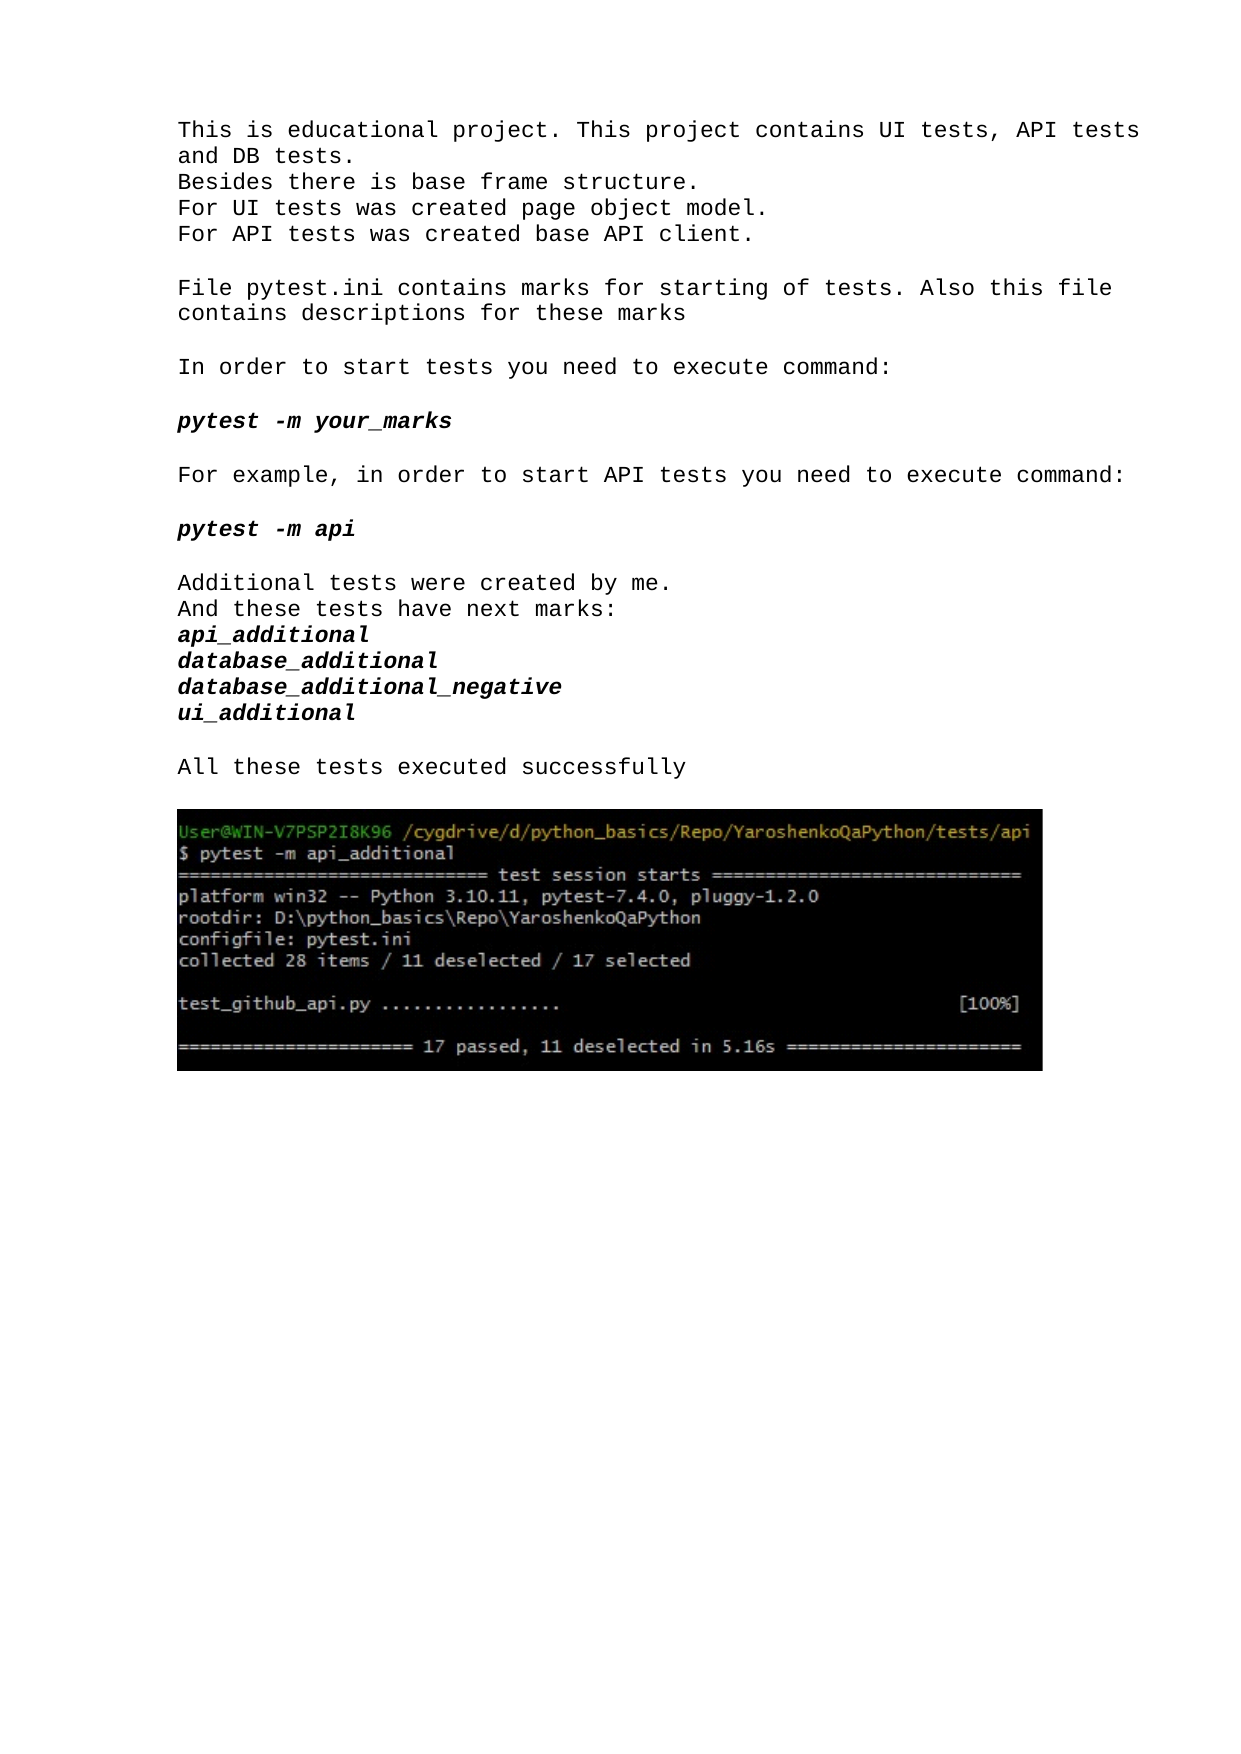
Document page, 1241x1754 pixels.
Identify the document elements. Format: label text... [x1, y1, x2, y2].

text All these tests executed successfully [177, 755, 1152, 781]
text database_additional [177, 649, 1152, 675]
text This is educational project. This project contains UI tests, API tests and DB tests. [177, 118, 1152, 170]
text ui_additional [177, 701, 1152, 727]
text For UI tests was created page object model. [177, 196, 1152, 222]
text pytest -m your_marks [177, 410, 1152, 436]
text In order to start tests you need to execute command: [177, 356, 1152, 382]
text Besides there is base frame structure. [177, 170, 1152, 196]
text And these tests have next marks: [177, 597, 1152, 623]
text api_additional [177, 623, 1152, 649]
text Additional tests were created by me. [177, 572, 1152, 597]
text For example, in order to start API tests you need to execute command: [177, 464, 1152, 489]
text database_additional_negative [177, 675, 1152, 701]
text File pytest.ini contains marks for starting of tests. Also this file contains descriptions for these marks [177, 276, 1152, 328]
text For API tests was created base API client. [177, 222, 1152, 248]
text pytest -m api [177, 518, 1152, 543]
